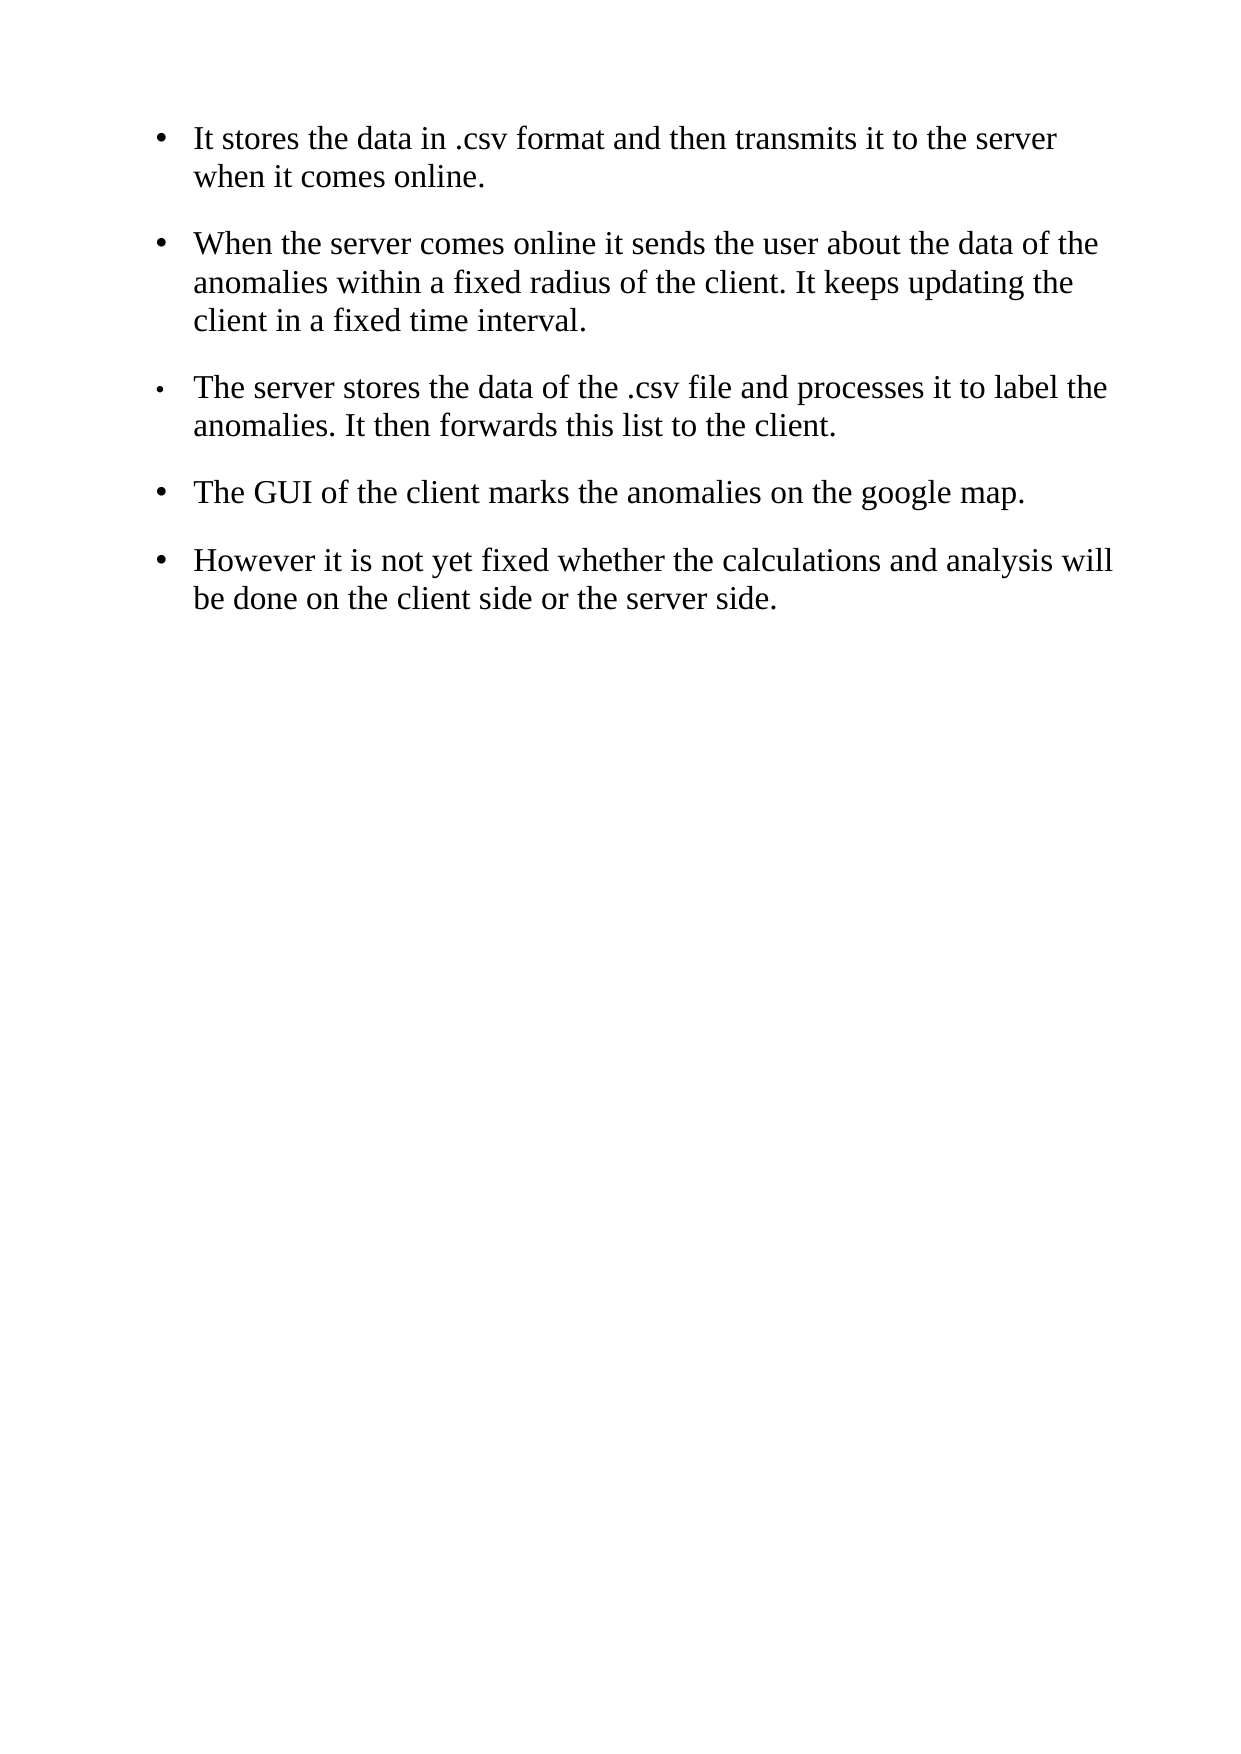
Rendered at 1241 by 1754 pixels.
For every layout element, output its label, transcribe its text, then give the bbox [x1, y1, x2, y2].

list The server stores the data of the .csv file and processes it to label the anomalies. It then forwards this list to the client. [156, 367, 1122, 444]
list The GUI of the client marks the anomalies on the google map. [156, 473, 1122, 511]
list However it is not yet fixed whether the calculations and analysis will be done on the client side or the server side. [156, 540, 1122, 616]
list When the server comes online it sends the user about the data of the anomalies within a fixed radius of the client. It keeps updating the client in a fixed time interval. [156, 223, 1122, 338]
list It stores the data in .csv format and then transmits it to the server when it comes online. [156, 118, 1122, 195]
